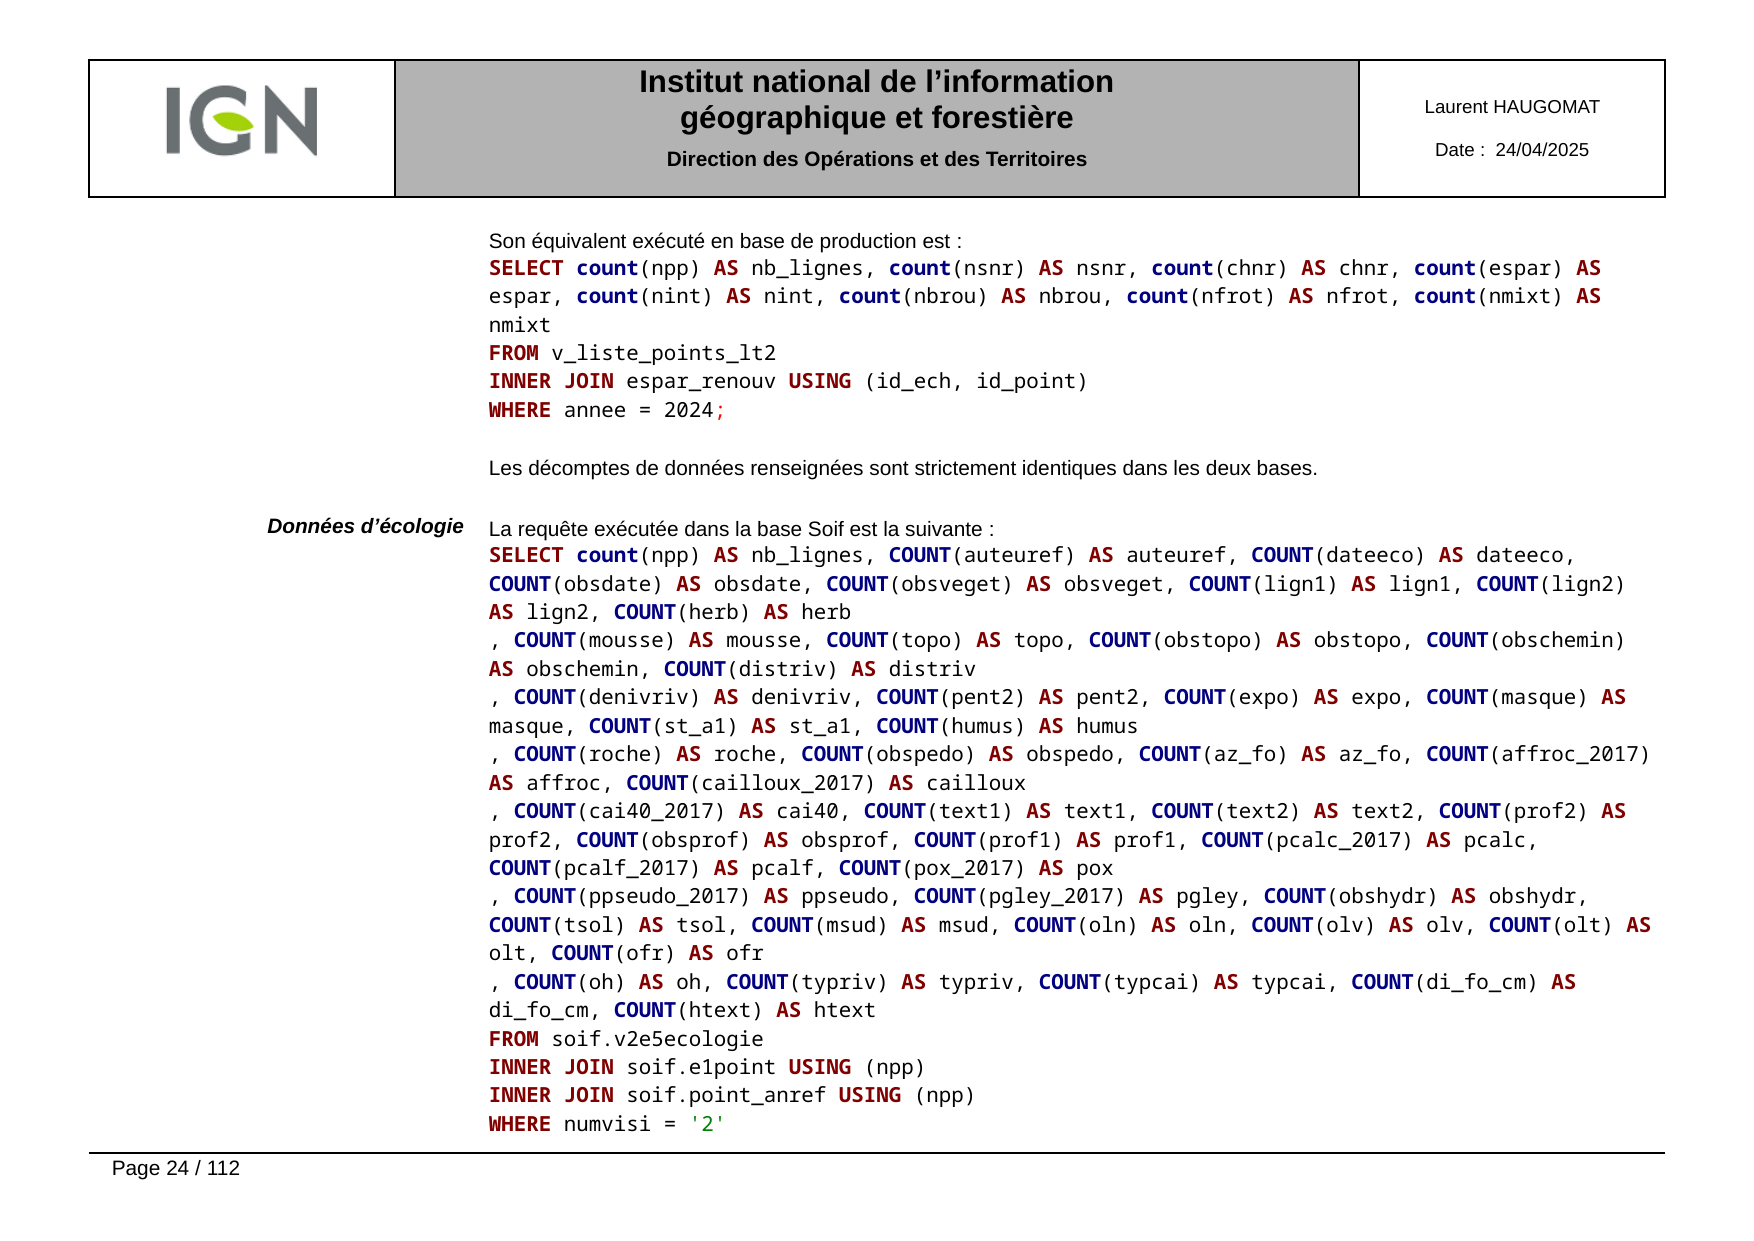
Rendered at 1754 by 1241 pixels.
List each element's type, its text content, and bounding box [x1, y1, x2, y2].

table_cell [89, 198, 483, 513]
table_cell Données d’écologie [89, 513, 483, 1143]
picture [141, 62, 343, 180]
table_cell Son équivalent exécuté en base de production est : SELECT count(npp) AS nb_lignes, count(nsnr) AS nsnr, count(chnr) AS chnr, count(espar) AS espar, count(nint) AS nint, count(nbrou) AS nbrou, count(nfrot) AS nfrot, count(nmixt) AS nmixt FROM v_liste_points_lt2 INNER JOIN espar_renouv USING (id_ech, id_point) WHERE annee = 2024; Les décomptes de données renseignées sont strictement identiques dans les deux bases. [483, 198, 1665, 513]
table_cell La requête exécutée dans la base Soif est la suivante : SELECT count(npp) AS nb_lignes, COUNT(auteuref) AS auteuref, COUNT(dateeco) AS dateeco, COUNT(obsdate) AS obsdate, COUNT(obsveget) AS obsveget, COUNT(lign1) AS lign1, COUNT(lign2) AS lign2, COUNT(herb) AS herb , COUNT(mousse) AS mousse, COUNT(topo) AS topo, COUNT(obstopo) AS obstopo, COUNT(obschemin) AS obschemin, COUNT(distriv) AS distriv , COUNT(denivriv) AS denivriv, COUNT(pent2) AS pent2, COUNT(expo) AS expo, COUNT(masque) AS masque, COUNT(st_a1) AS st_a1, COUNT(humus) AS humus , COUNT(roche) AS roche, COUNT(obspedo) AS obspedo, COUNT(az_fo) AS az_fo, COUNT(affroc_2017) AS affroc, COUNT(cailloux_2017) AS cailloux , COUNT(cai40_2017) AS cai40, COUNT(text1) AS text1, COUNT(text2) AS text2, COUNT(prof2) AS prof2, COUNT(obsprof) AS obsprof, COUNT(prof1) AS prof1, COUNT(pcalc_2017) AS pcalc, COUNT(pcalf_2017) AS pcalf, COUNT(pox_2017) AS pox , COUNT(ppseudo_2017) AS ppseudo, COUNT(pgley_2017) AS pgley, COUNT(obshydr) AS obshydr, COUNT(tsol) AS tsol, COUNT(msud) AS msud, COUNT(oln) AS oln, COUNT(olv) AS olv, COUNT(olt) AS olt, COUNT(ofr) AS ofr , COUNT(oh) AS oh, COUNT(typriv) AS typriv, COUNT(typcai) AS typcai, COUNT(di_fo_cm) AS di_fo_cm, COUNT(htext) AS htext FROM soif.v2e5ecologie INNER JOIN soif.e1point USING (npp) INNER JOIN soif.point_anref USING (npp) WHERE numvisi = '2' [483, 513, 1665, 1143]
